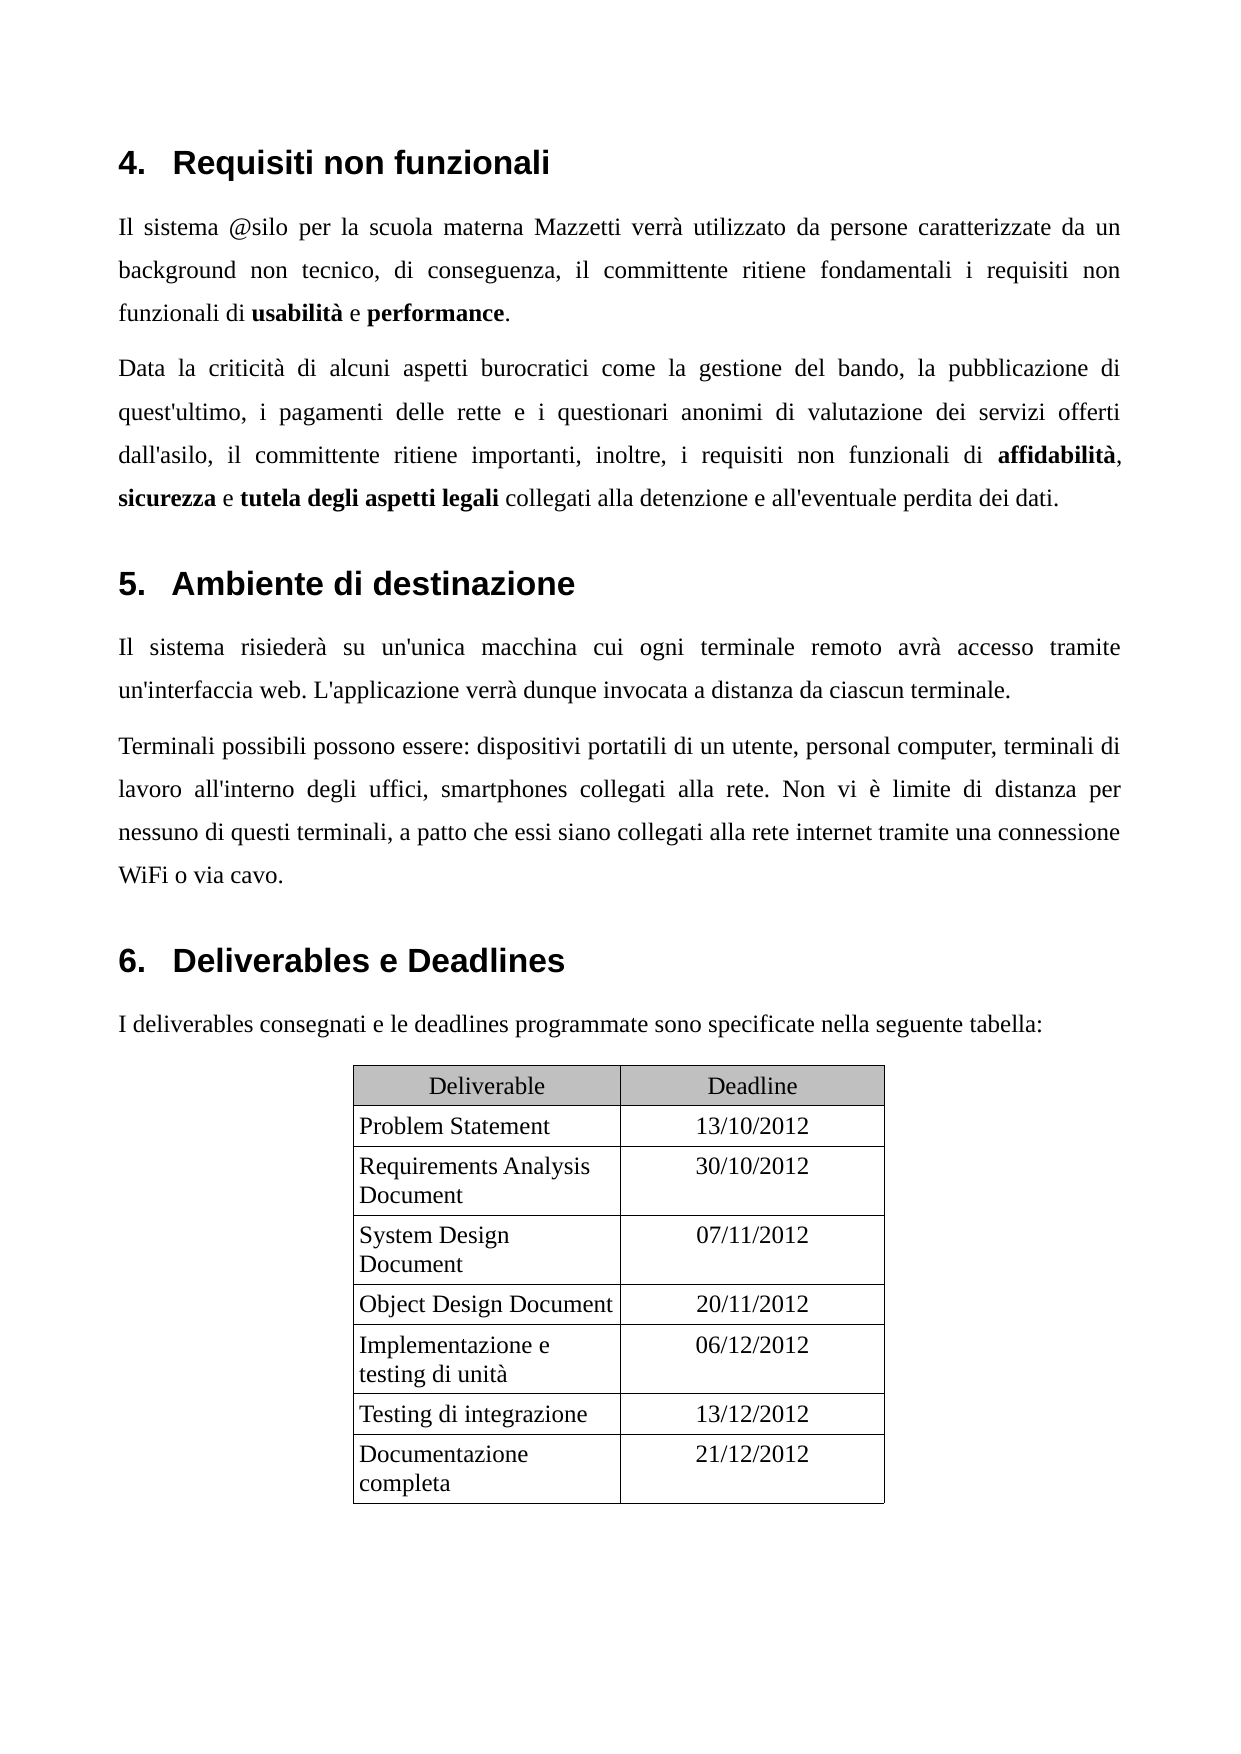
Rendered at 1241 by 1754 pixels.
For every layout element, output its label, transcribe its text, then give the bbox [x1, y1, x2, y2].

text Il sistema @silo per la scuola materna Mazzetti verrà utilizzato da persone caratterizzate da un background non tecnico, di conseguenza, il committente ritiene fondamentali i requisiti non funzionali di usabilità e performance. [118, 212, 1122, 327]
table_header Deadline [621, 1066, 884, 1105]
table_cell 13/12/2012 [621, 1394, 884, 1433]
table_cell Problem Statement [354, 1106, 620, 1146]
table_cell 20/11/2012 [621, 1285, 884, 1324]
table_cell Implementazione e testing di unità [354, 1325, 620, 1393]
table_cell 21/12/2012 [621, 1435, 884, 1502]
subtitle Requisiti non funzionali [118, 143, 1122, 182]
text I deliverables consegnati e le deadlines programmate sono specificate nella seguente tabella: [118, 1009, 1122, 1038]
text Terminali possibili possono essere: dispositivi portatili di un utente, personal computer, terminali di lavoro all'interno degli uffici, smartphones collegati alla rete. Non vi è limite di distanza per nessuno di questi terminali, a patto che essi siano collegati alla rete internet tramite una connessione WiFi o via cavo. [118, 731, 1122, 889]
table_header Deliverable [354, 1066, 620, 1105]
table_cell Object Design Document [354, 1285, 620, 1324]
table_cell 07/11/2012 [621, 1216, 884, 1284]
subtitle Deliverables e Deadlines [118, 941, 1122, 979]
subtitle Ambiente di destinazione [118, 563, 1122, 602]
table_cell 30/10/2012 [621, 1147, 884, 1215]
table_cell Requirements Analysis Document [354, 1147, 620, 1215]
text Data la criticità di alcuni aspetti burocratici come la gestione del bando, la pubblicazione di quest'ultimo, i pagamenti delle rette e i questionari anonimi di valutazione dei servizi offerti dall'asilo, il committente ritiene importanti, inoltre, i requisiti non funzionali di affidabilità, sicurezza e tutela degli aspetti legali collegati alla detenzione e all'eventuale perdita dei dati. [118, 353, 1122, 512]
table_cell Documentazione completa [354, 1435, 620, 1502]
table_cell 06/12/2012 [621, 1325, 884, 1393]
table_cell 13/10/2012 [621, 1106, 884, 1146]
text Il sistema risiederà su un'unica macchina cui ogni terminale remoto avrà accesso tramite un'interfaccia web. L'applicazione verrà dunque invocata a distanza da ciascun terminale. [118, 632, 1122, 704]
table_cell Testing di integrazione [354, 1394, 620, 1433]
table_cell System Design Document [354, 1216, 620, 1284]
